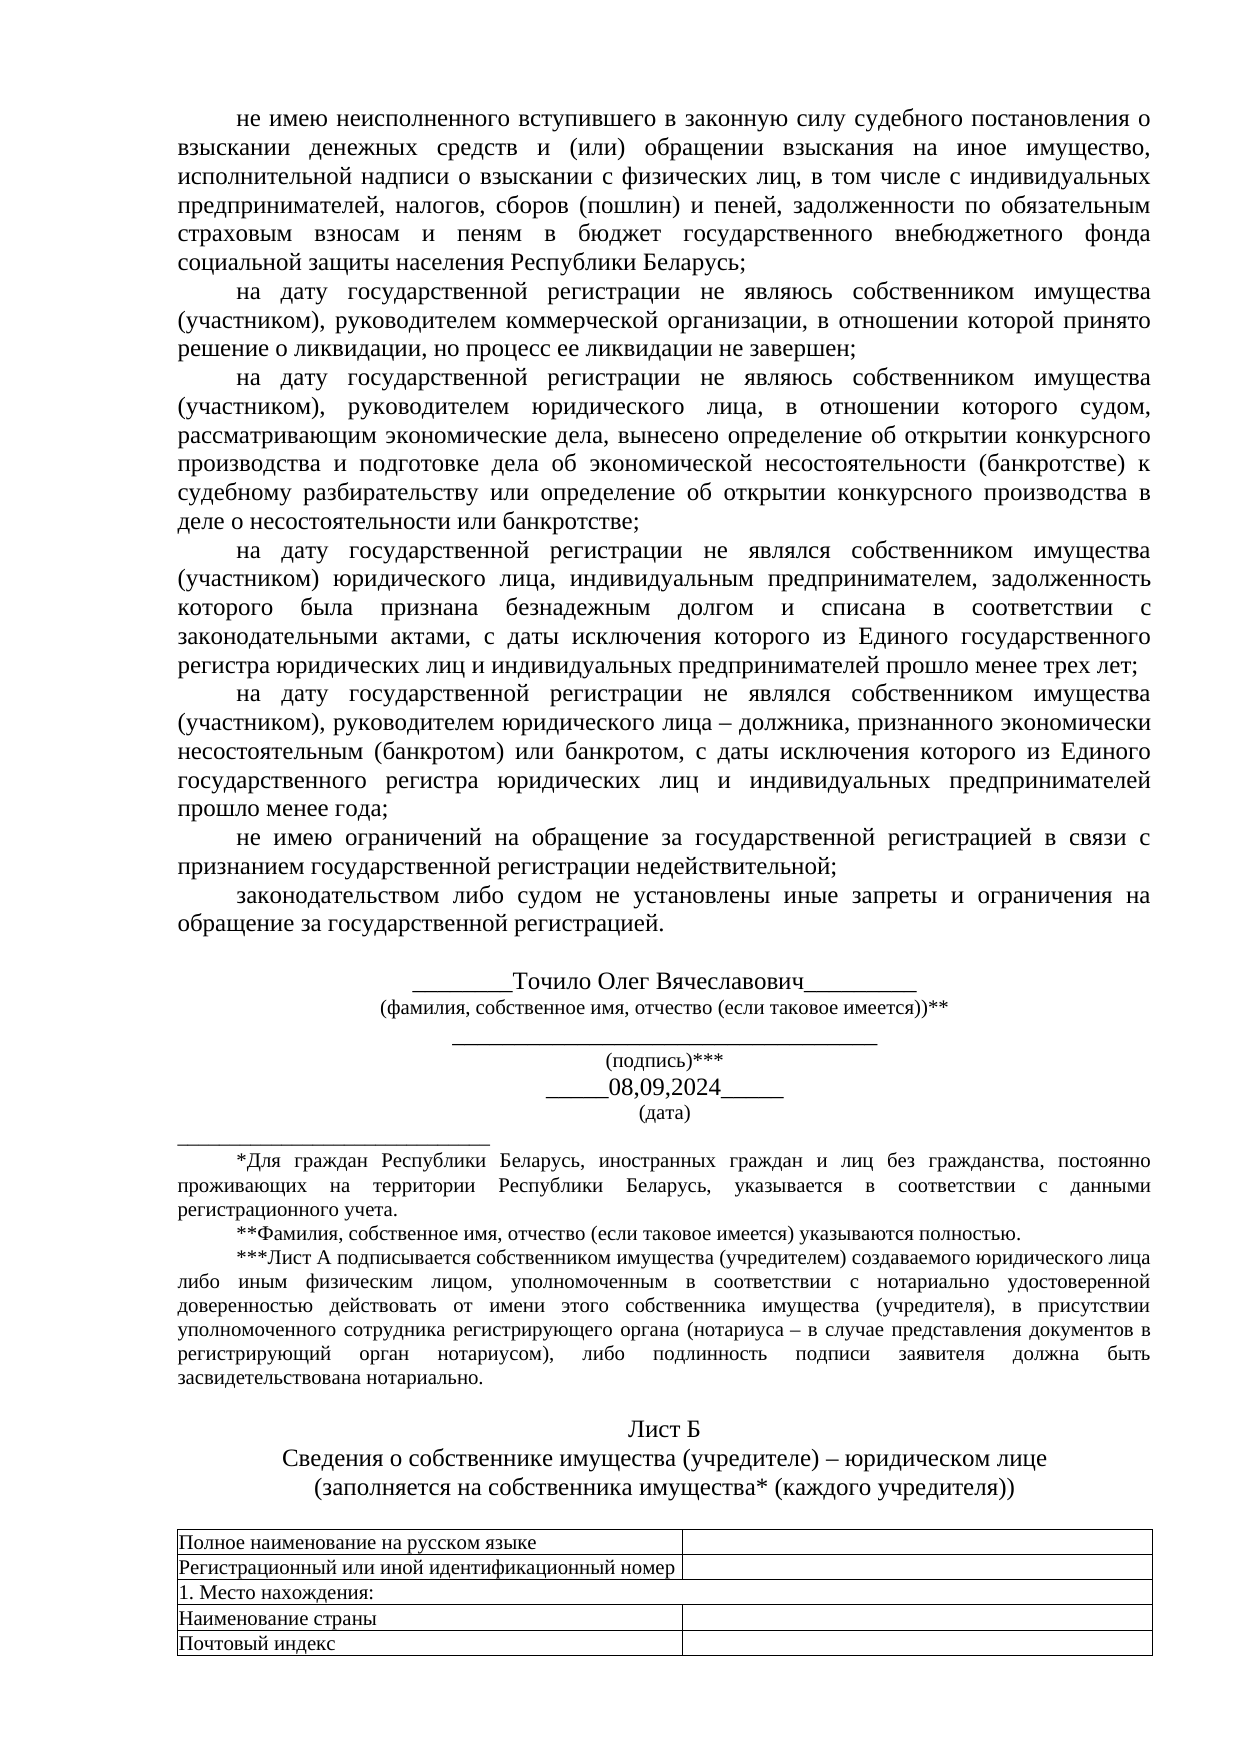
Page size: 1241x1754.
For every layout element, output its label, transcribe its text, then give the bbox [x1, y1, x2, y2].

text _____08,09,2024_____ [177, 1072, 1152, 1100]
text не имею ограничений на обращение за государственной регистрацией в связи с признанием государственной регистрации недействительной; [177, 822, 1152, 880]
table_cell 1. Место нахождения: [178, 1580, 1152, 1604]
table_cell [683, 1631, 1152, 1654]
text на дату государственной регистрации не являюсь собственником имущества (участником), руководителем коммерческой организации, в отношении которой принято решение о ликвидации, но процесс ее ликвидации не завершен; [177, 276, 1152, 362]
text __________________________________ [177, 1019, 1152, 1047]
table_cell Наименование страны [178, 1605, 682, 1629]
text (фамилия, собственное имя, отчество (если таковое имеется))** [177, 995, 1152, 1019]
text (подпись)*** [177, 1047, 1152, 1072]
text законодательством либо судом не установлены иные запреты и ограничения на обращение за государственной регистрацией. [177, 880, 1152, 937]
text на дату государственной регистрации не являюсь собственником имущества (участником), руководителем юридического лица, в отношении которого судом, рассматривающим экономические дела, вынесено определение об открытии конкурсного производства и подготовке дела об экономической несостоятельности (банкротстве) к судебному разбирательству или определение об открытии конкурсного производства в деле о несостоятельности или банкротстве; [177, 362, 1152, 535]
text Лист Б [177, 1414, 1152, 1443]
table_cell [683, 1555, 1152, 1579]
table_header Полное наименование на русском языке [178, 1530, 682, 1554]
text ______________________________ [177, 1124, 1152, 1148]
text *Для граждан Республики Беларусь, иностранных граждан и лиц без гражданства, постоянно проживающих на территории Республики Беларусь, указывается в соответствии с данными регистрационного учета. [177, 1148, 1152, 1221]
table_cell [683, 1605, 1152, 1629]
table_header [683, 1530, 1152, 1554]
text **Фамилия, собственное имя, отчество (если таковое имеется) указываются полностью. [177, 1221, 1152, 1245]
text ***Лист А подписывается собственником имущества (учредителем) создаваемого юридического лица либо иным физическим лицом, уполномоченным в соответствии с нотариально удостоверенной доверенностью действовать от имени этого собственника имущества (учредителя), в присутствии уполномоченного сотрудника регистрирующего органа (нотариуса – в случае представления документов в регистрирующий орган нотариусом), либо подлинность подписи заявителя должна быть засвидетельствована нотариально. [177, 1245, 1152, 1389]
text на дату государственной регистрации не являлся собственником имущества (участником) юридического лица, индивидуальным предпринимателем, задолженность которого была признана безнадежным долгом и списана в соответствии с законодательными актами, с даты исключения которого из Единого государственного регистра юридических лиц и индивидуальных предпринимателей прошло менее трех лет; [177, 535, 1152, 678]
text на дату государственной регистрации не являлся собственником имущества (участником), руководителем юридического лица – должника, признанного экономически несостоятельным (банкротом) или банкротом, с даты исключения которого из Единого государственного регистра юридических лиц и индивидуальных предпринимателей прошло менее года; [177, 678, 1152, 822]
text не имею неисполненного вступившего в законную силу судебного постановления о взыскании денежных средств и (или) обращении взыскания на иное имущество, исполнительной надписи о взыскании с физических лиц, в том числе с индивидуальных предпринимателей, налогов, сборов (пошлин) и пеней, задолженности по обязательным страховым взносам и пеням в бюджет государственного внебюджетного фонда социальной защиты населения Республики Беларусь; [177, 103, 1152, 276]
text (заполняется на собственника имущества* (каждого учредителя)) [177, 1472, 1152, 1500]
table_cell Регистрационный или иной идентификационный номер [178, 1555, 682, 1579]
text ________Точило Олег Вячеславович_________ [177, 966, 1152, 995]
text Сведения о собственнике имущества (учредителе) – юридическом лице [177, 1443, 1152, 1472]
table_cell Почтовый индекс [178, 1631, 682, 1654]
text (дата) [177, 1100, 1152, 1124]
